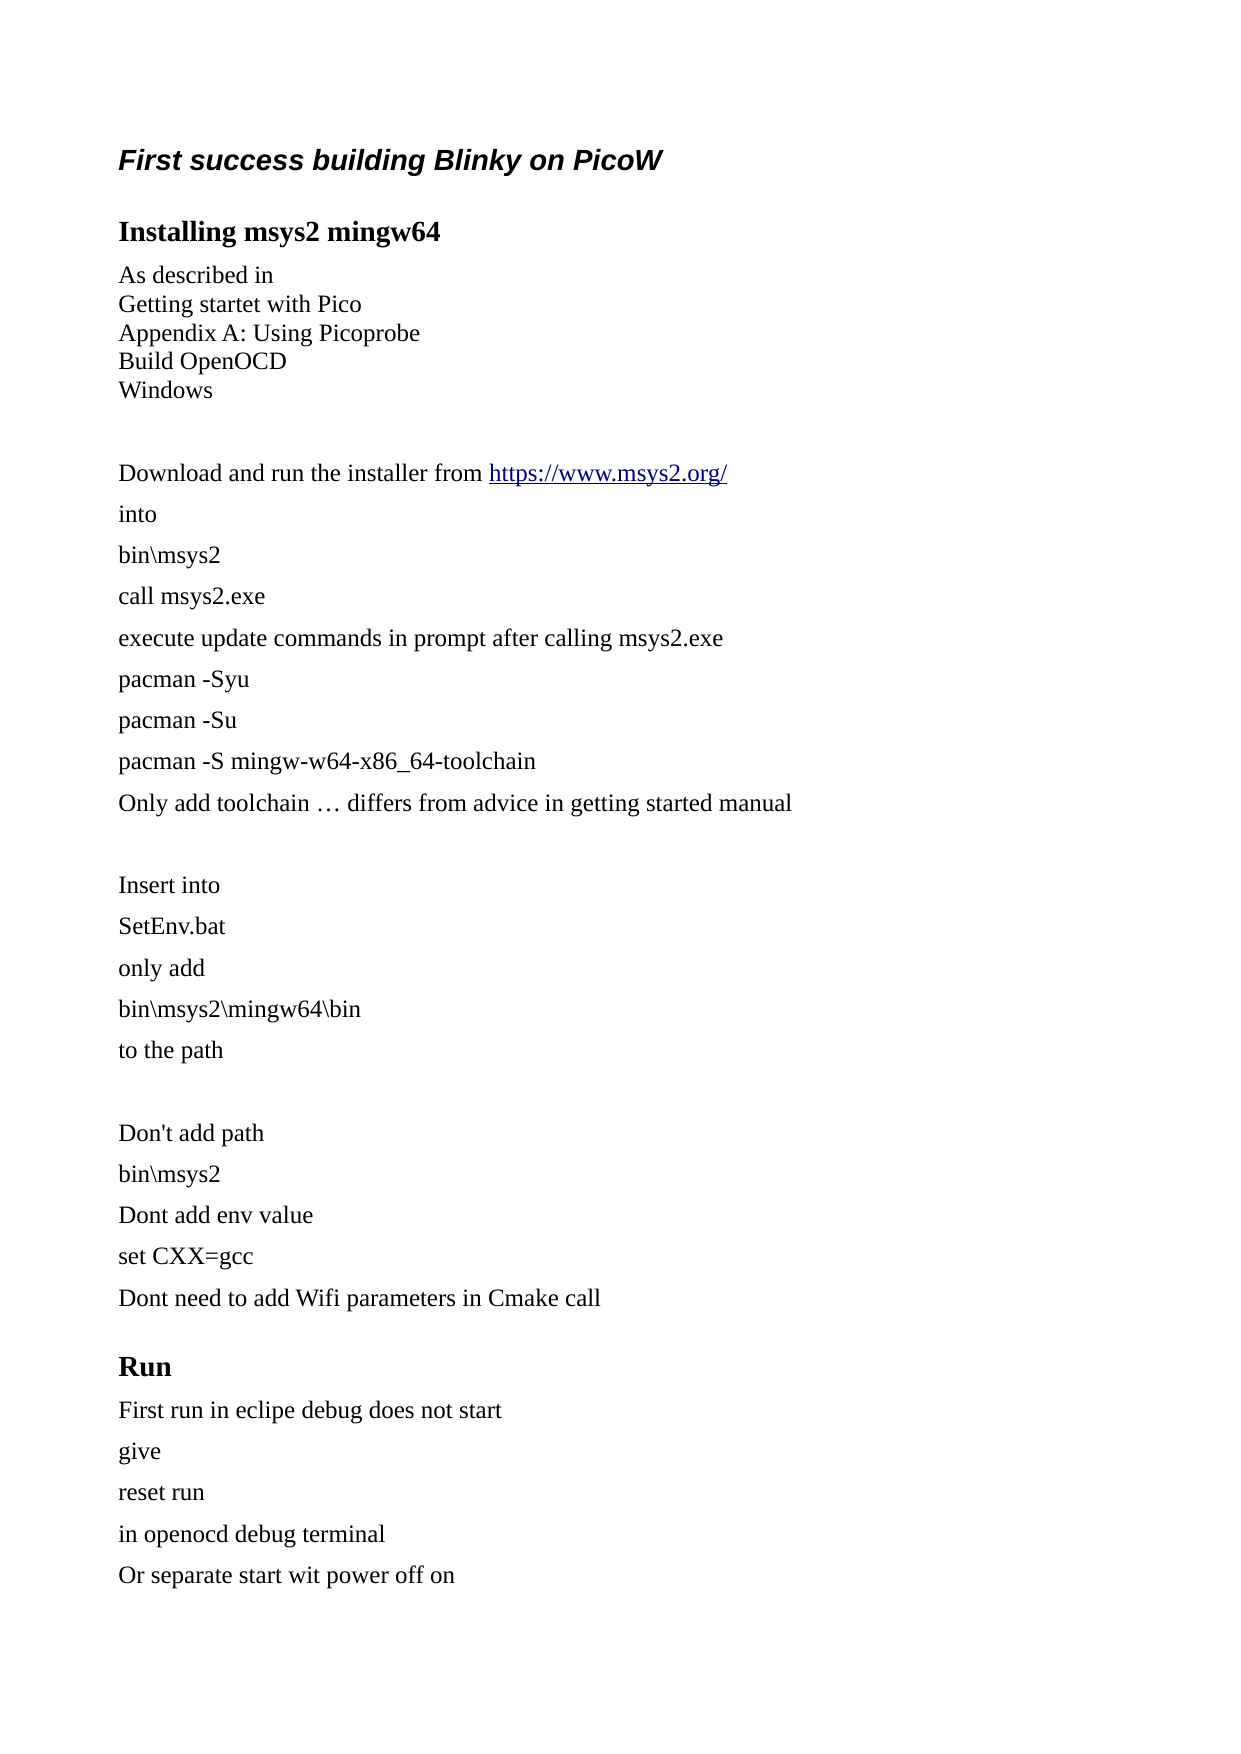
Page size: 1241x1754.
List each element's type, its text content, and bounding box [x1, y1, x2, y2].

subtitle First success building Blinky on PicoW [118, 143, 1122, 177]
text bin\msys2 [118, 540, 1122, 569]
text First run in eclipe debug does not start [118, 1395, 1122, 1424]
text set CXX=gcc [118, 1241, 1122, 1270]
text pacman -Syu [118, 664, 1122, 693]
text SetEnv.bat [118, 911, 1122, 940]
text Dont need to add Wifi parameters in Cmake call [118, 1283, 1122, 1311]
text call msys2.exe [118, 581, 1122, 610]
text Insert into [118, 870, 1122, 899]
subtitle Run [118, 1349, 1122, 1382]
text bin\msys2 [118, 1159, 1122, 1188]
text execute update commands in prompt after calling msys2.exe [118, 623, 1122, 651]
text into [118, 499, 1122, 528]
text Dont add env value [118, 1200, 1122, 1229]
text pacman -Su [118, 705, 1122, 734]
text Only add toolchain … differs from advice in getting started manual [118, 788, 1122, 816]
text in openocd debug terminal [118, 1519, 1122, 1547]
text bin\msys2\mingw64\bin [118, 994, 1122, 1023]
text only add [118, 953, 1122, 981]
text Download and run the installer from https://www.msys2.org/ [118, 458, 1122, 486]
subtitle Installing msys2 mingw64 [118, 214, 1122, 248]
text Or separate start wit power off on [118, 1560, 1122, 1589]
text Don't add path [118, 1118, 1122, 1146]
text to the path [118, 1035, 1122, 1064]
text reset run [118, 1477, 1122, 1506]
text As described in Getting startet with Pico Appendix A: Using Picoprobe Build OpenOCD Windows [118, 260, 1122, 404]
text pacman -S mingw-w64-x86_64-toolchain [118, 746, 1122, 775]
text give [118, 1436, 1122, 1465]
